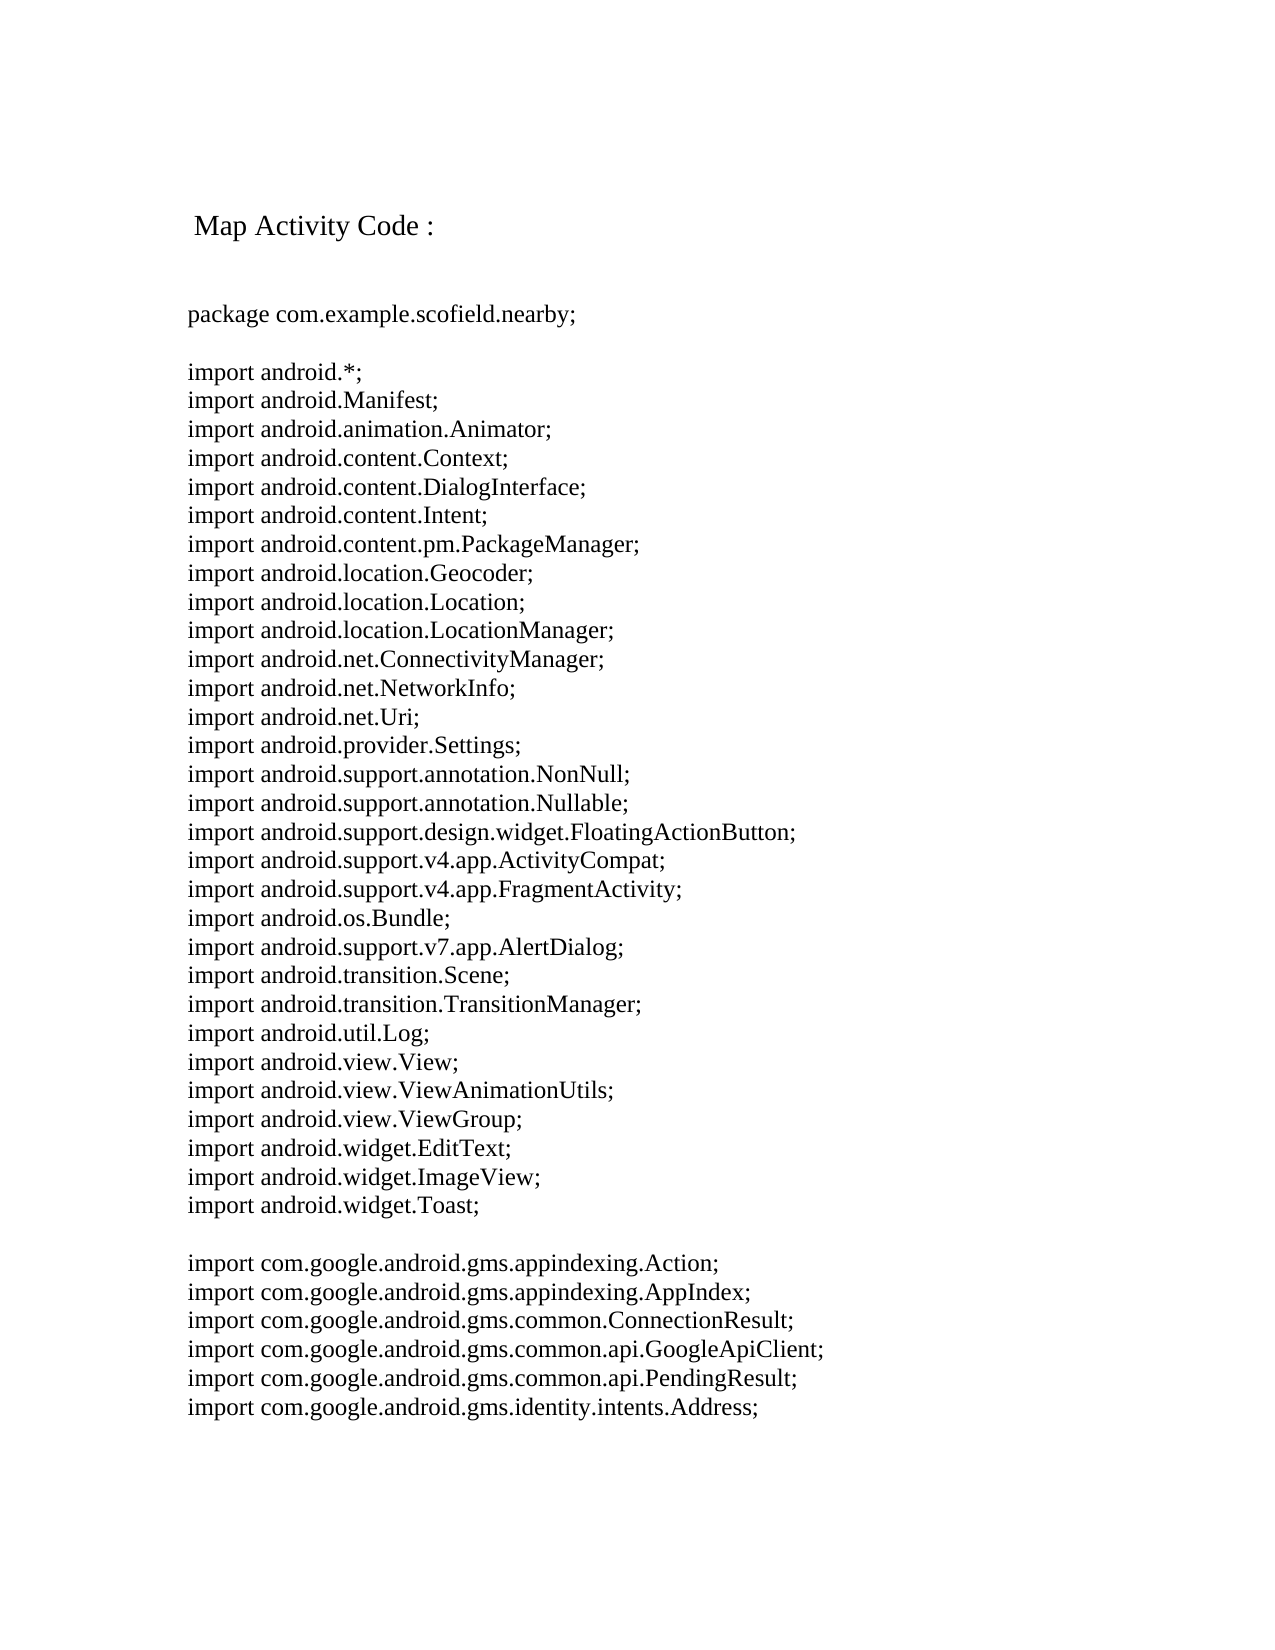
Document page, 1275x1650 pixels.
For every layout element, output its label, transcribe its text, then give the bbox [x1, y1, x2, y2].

text import android.transition.Scene; [187, 961, 1087, 989]
text import android.location.Geocoder; [187, 558, 1087, 587]
text import com.google.android.gms.common.api.PendingResult; [187, 1363, 1087, 1392]
text package com.example.scofield.nearby; [187, 299, 1087, 328]
text import android.net.NetworkInfo; [187, 673, 1087, 702]
text import android.support.v7.app.AlertDialog; [187, 932, 1087, 961]
text import android.util.Log; [187, 1018, 1087, 1047]
text import com.google.android.gms.appindexing.Action; [187, 1248, 1087, 1277]
text import android.content.pm.PackageManager; [187, 529, 1087, 558]
text import android.os.Bundle; [187, 903, 1087, 932]
text import android.widget.Toast; [187, 1191, 1087, 1219]
text import android.support.design.widget.FloatingActionButton; [187, 817, 1087, 846]
text import com.google.android.gms.common.api.GoogleApiClient; [187, 1334, 1087, 1363]
text import android.view.View; [187, 1047, 1087, 1076]
text import android.*; [187, 357, 1087, 386]
text import android.content.Intent; [187, 501, 1087, 529]
text import android.view.ViewGroup; [187, 1104, 1087, 1133]
text import android.location.Location; [187, 587, 1087, 616]
text import android.support.annotation.Nullable; [187, 788, 1087, 817]
text import android.Manifest; [187, 386, 1087, 414]
text import android.provider.Settings; [187, 731, 1087, 759]
text import android.location.LocationManager; [187, 616, 1087, 644]
text Map Activity Code : [187, 208, 1087, 242]
text import com.google.android.gms.common.ConnectionResult; [187, 1306, 1087, 1334]
text import android.net.Uri; [187, 702, 1087, 731]
text import android.support.v4.app.FragmentActivity; [187, 874, 1087, 903]
text import android.support.v4.app.ActivityCompat; [187, 846, 1087, 874]
text import android.support.annotation.NonNull; [187, 759, 1087, 788]
text import android.widget.EditText; [187, 1133, 1087, 1162]
text import android.net.ConnectivityManager; [187, 644, 1087, 673]
text import android.widget.ImageView; [187, 1162, 1087, 1191]
text import android.content.Context; [187, 443, 1087, 472]
text import android.animation.Animator; [187, 414, 1087, 443]
text import com.google.android.gms.appindexing.AppIndex; [187, 1277, 1087, 1306]
text import android.view.ViewAnimationUtils; [187, 1076, 1087, 1104]
text import com.google.android.gms.identity.intents.Address; [187, 1392, 1087, 1421]
text import android.content.DialogInterface; [187, 472, 1087, 501]
text import android.transition.TransitionManager; [187, 989, 1087, 1018]
